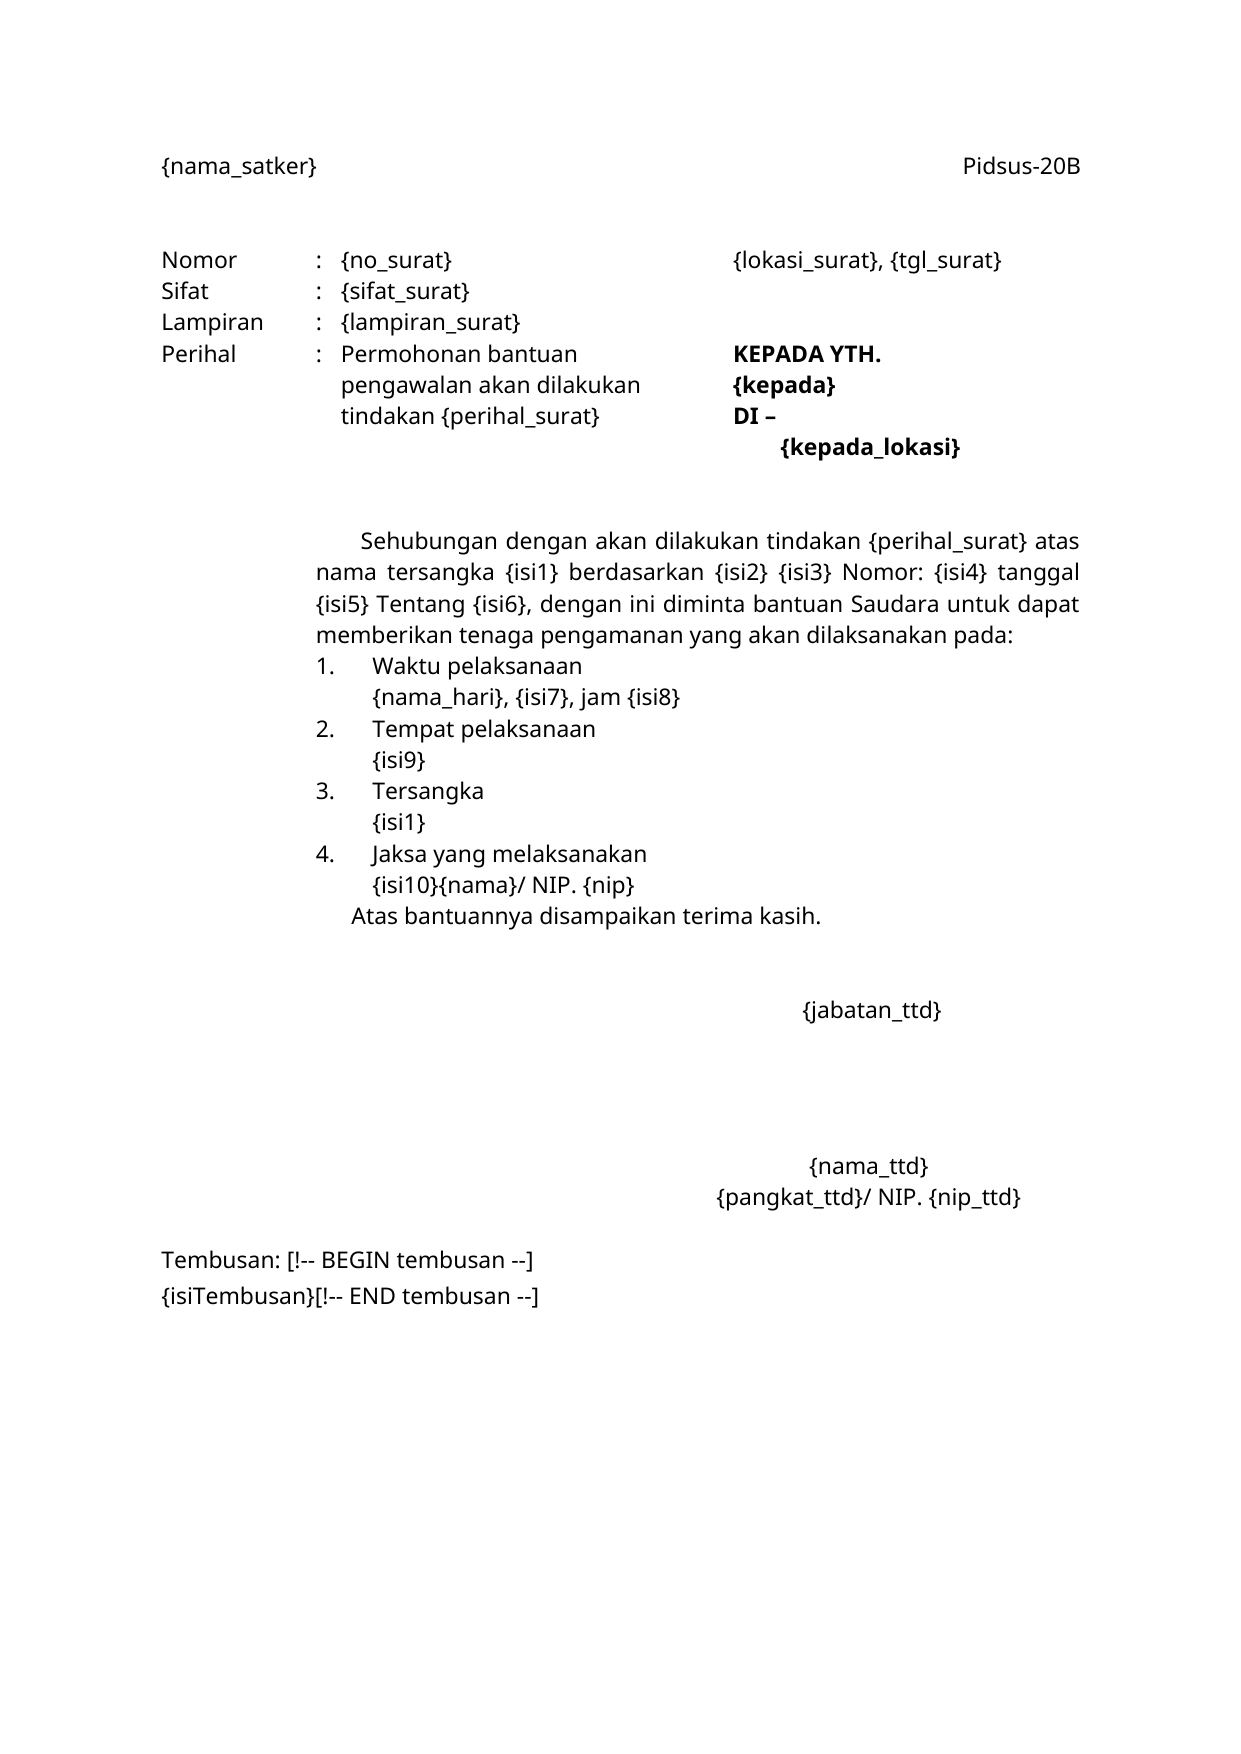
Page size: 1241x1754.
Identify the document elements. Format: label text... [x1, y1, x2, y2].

table_cell Perihal [150, 338, 304, 462]
table_cell {lokasi_surat}, {tgl_surat} [722, 244, 1092, 275]
table_cell {lampiran_surat} [329, 306, 681, 337]
table_cell Permohonan bantuan pengawalan akan dilakukan tindakan {perihal_surat} [329, 338, 681, 462]
table_cell [304, 744, 361, 775]
table_cell [681, 275, 722, 306]
table_header {jabatan_ttd} [650, 994, 1087, 1025]
table_header Pidsus-20B [929, 150, 1092, 181]
table_cell {isi10}{nama}/ NIP. {nip} [361, 869, 1092, 900]
table_cell Tempat pelaksanaan [361, 713, 1092, 744]
table_header {nama_satker} [150, 150, 929, 181]
table_cell [150, 463, 1092, 525]
table_cell [681, 338, 722, 462]
table_cell {isi9} [361, 744, 1092, 775]
table_cell {nama_ttd} [650, 1150, 1087, 1181]
table_cell {isi1} [361, 806, 1092, 837]
table_cell 1. [304, 650, 361, 681]
table_cell Sifat [150, 275, 304, 306]
table_cell [650, 1025, 1087, 1150]
table_cell {pangkat_ttd}/ NIP. {nip_ttd} [650, 1181, 1087, 1212]
table_cell [681, 306, 722, 337]
table_cell [150, 931, 1092, 994]
table_cell Nomor [150, 244, 304, 275]
table_cell [681, 244, 722, 275]
table_cell : [304, 306, 329, 337]
table_cell Tersangka [361, 775, 1092, 806]
table_cell [150, 181, 1092, 244]
table_cell 2. [304, 713, 361, 744]
table_cell Lampiran [150, 306, 304, 337]
table_cell : [304, 338, 329, 462]
table_cell [150, 525, 304, 931]
table_cell [304, 681, 361, 712]
table_cell {no_surat} [329, 244, 681, 275]
table_cell KEPADA YTH. {kepada} DI – {kepada_lokasi} [722, 338, 1092, 462]
table_cell Sehubungan dengan akan dilakukan tindakan {perihal_surat} atas nama tersangka {isi1} berdasarkan {isi2} {isi3} Nomor: {isi4} tanggal {isi5} Tentang {isi6}, dengan ini diminta bantuan Saudara untuk dapat memberikan tenaga pengamanan yang akan dilaksanakan pada: [304, 525, 1092, 650]
table_cell 4. [304, 838, 361, 869]
table_cell Tembusan: [!-- BEGIN tembusan --] {isiTembusan}[!-- END tembusan --] [150, 1244, 1092, 1311]
table_cell {sifat_surat} [329, 275, 681, 306]
table_cell [304, 806, 361, 837]
table_cell Jaksa yang melaksanakan [361, 838, 1092, 869]
table_cell Atas bantuannya disampaikan terima kasih. [304, 900, 1092, 931]
table_cell [722, 306, 1092, 337]
table_cell 3. [304, 775, 361, 806]
table_cell Waktu pelaksanaan [361, 650, 1092, 681]
table_cell {nama_hari}, {isi7}, jam {isi8} [361, 681, 1092, 712]
table_cell [304, 869, 361, 900]
table_cell [150, 994, 1092, 1244]
table_cell : [304, 275, 329, 306]
table_cell [722, 275, 1092, 306]
table_cell : [304, 244, 329, 275]
